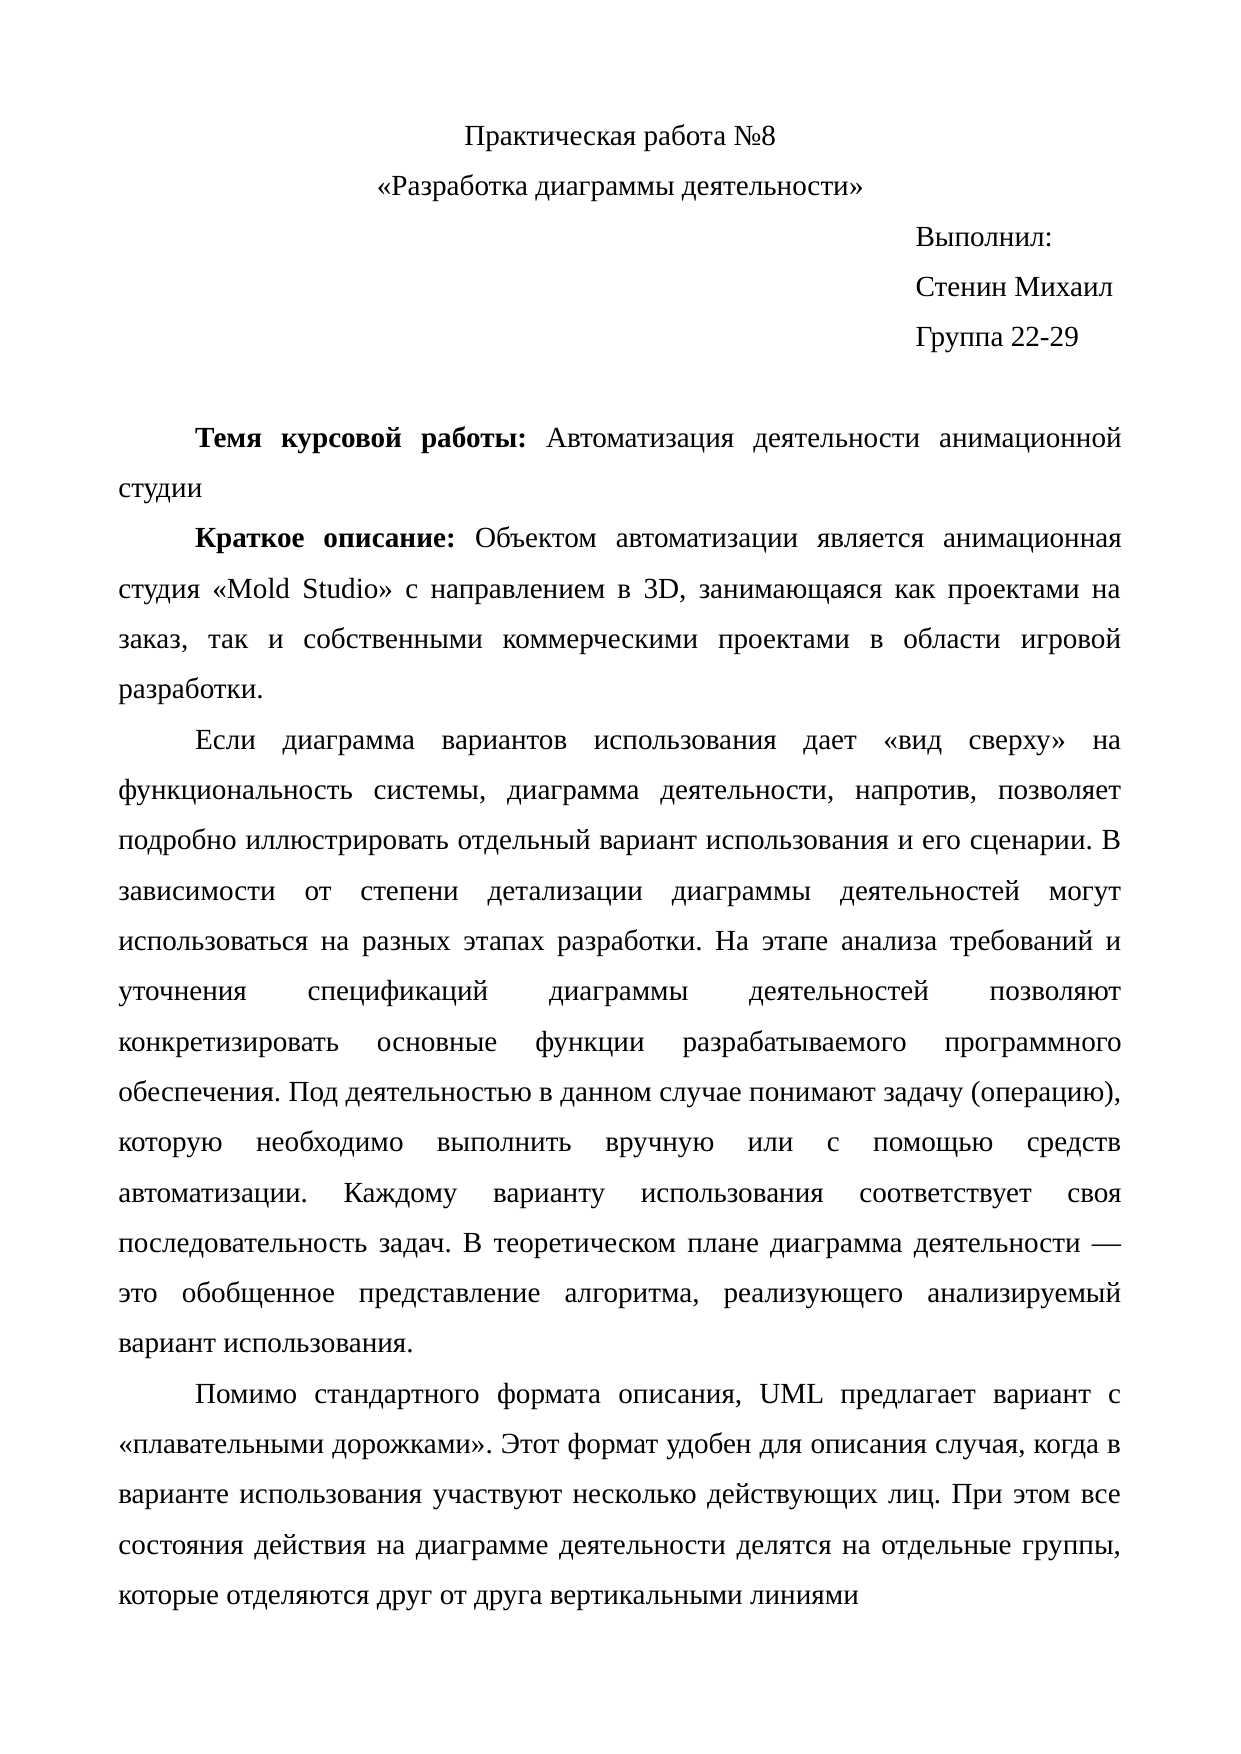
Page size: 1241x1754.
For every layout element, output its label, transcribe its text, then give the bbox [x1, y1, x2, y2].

text Выполнил: [915, 219, 1122, 252]
text Краткое описание: Объектом автоматизации является анимационная студия «Mold Studio» с направлением в 3D, занимающаяся как проектами на заказ, так и собственными коммерческими проектами в области игровой разработки. [118, 521, 1122, 705]
text Помимо стандартного формата описания, UML предлагает вариант с «плавательными дорожками». Этот формат удобен для описания случая, когда в варианте использования участвуют несколько действующих лиц. При этом все состояния действия на диаграмме деятельности делятся на отдельные группы, которые отделяются друг от друга вертикальными линиями [118, 1376, 1122, 1611]
text Практическая работа №8 [118, 118, 1122, 152]
text Темя курсовой работы: Автоматизация деятельности анимационной студии [118, 420, 1122, 504]
text Если диаграмма вариантов использования дает «вид сверху» на функциональность системы, диаграмма деятельности, напротив, позволяет подробно иллюстрировать отдельный вариант использования и его сценарии. В зависимости от степени детализации диаграммы деятельностей могут использоваться на разных этапах разработки. На этапе анализа требований и уточнения спецификаций диаграммы деятельностей позволяют конкретизировать основные функции разрабатываемого программного обеспечения. Под деятельностью в данном случае понимают задачу (операцию), которую необходимо выполнить вручную или с помощью средств автоматизации. Каждому варианту использования соответствует своя последовательность задач. В теоретическом плане диаграмма деятельности — это обобщенное представление алгоритма, реализующего анализируемый вариант использования. [118, 722, 1122, 1359]
text Группа 22-29 [915, 319, 1122, 353]
text «Разработка диаграммы деятельности» [118, 168, 1122, 202]
text Стенин Михаил [915, 269, 1122, 303]
